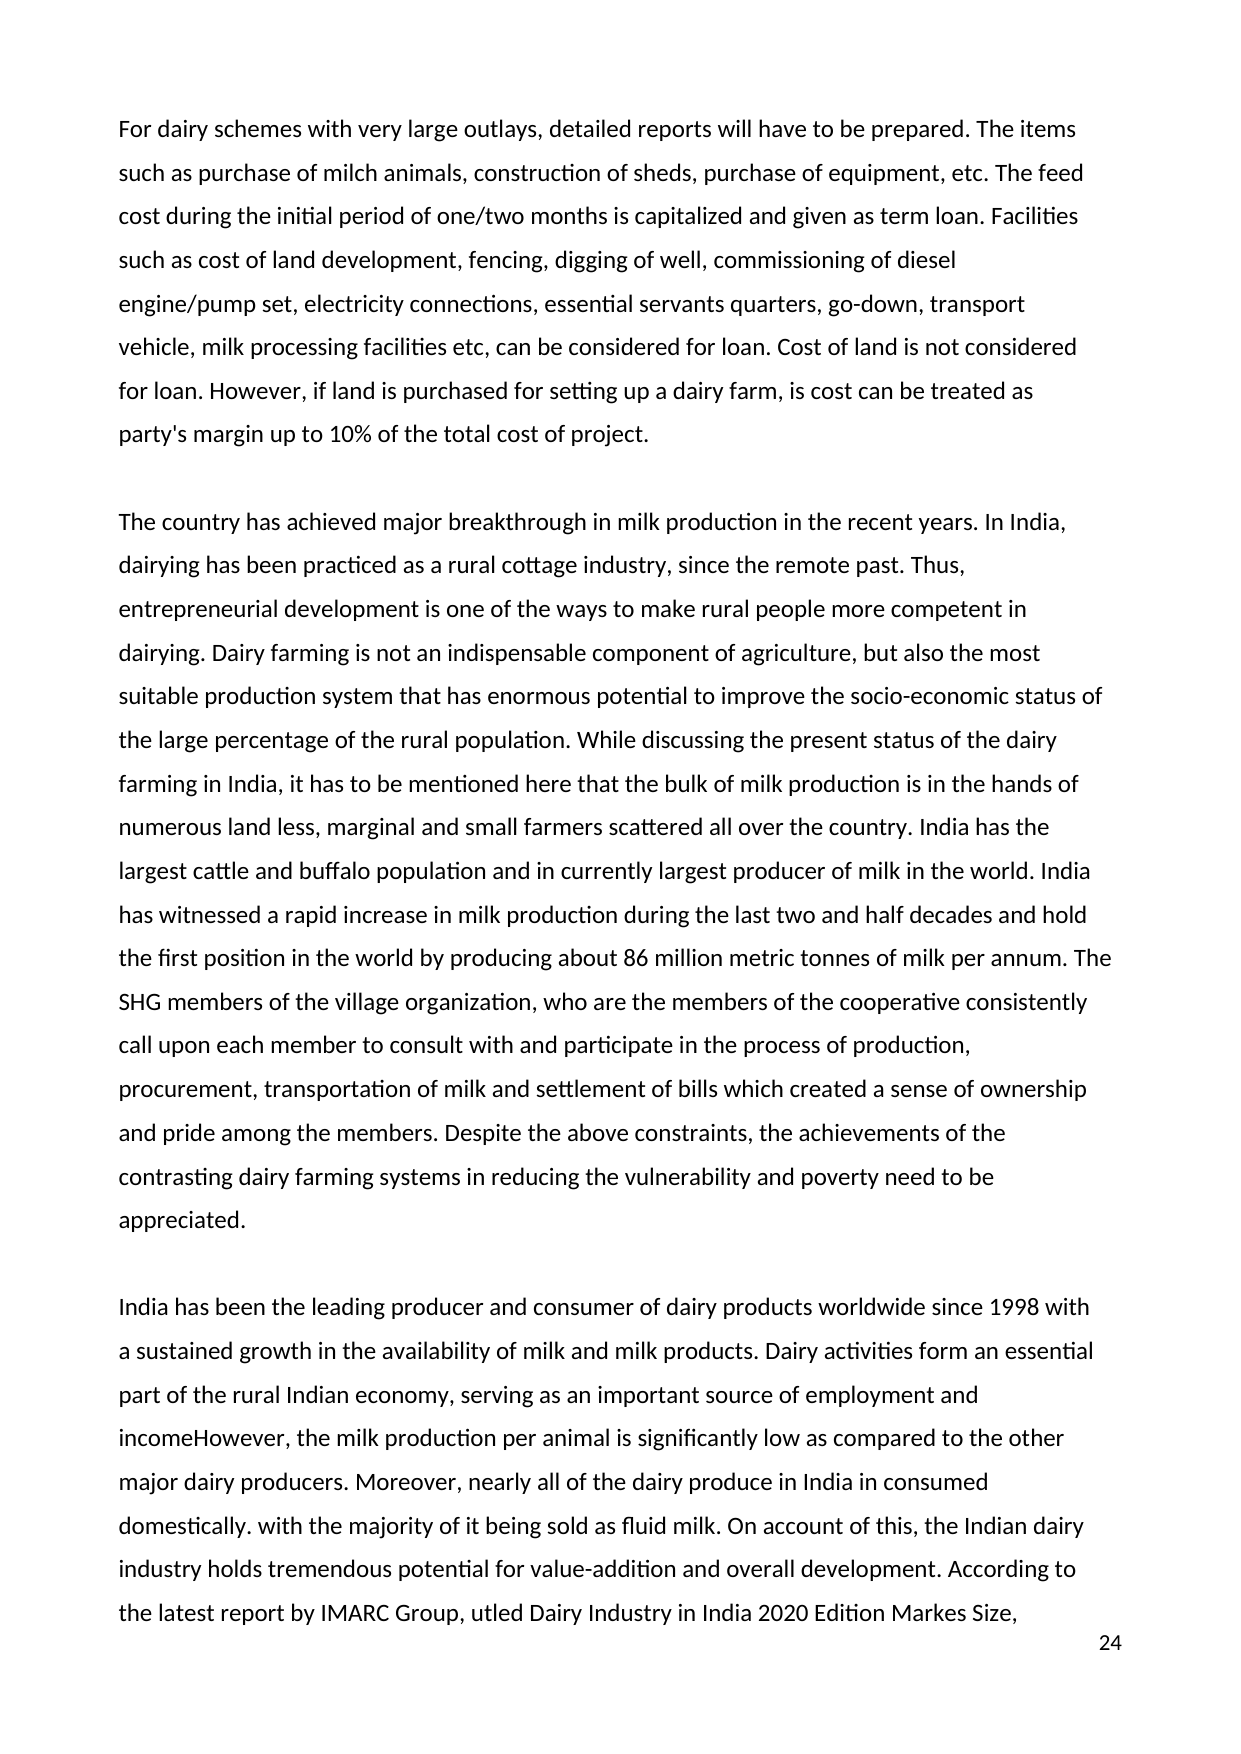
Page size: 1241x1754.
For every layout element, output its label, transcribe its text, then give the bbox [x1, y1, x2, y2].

text procurement, transportation of milk and settlement of bills which created a sense of ownership [118, 1079, 1122, 1104]
text for loan. However, if land is purchased for setting up a dairy farm, is cost can be treated as [118, 381, 1122, 406]
text cost during the initial period of one/two months is capitalized and given as term loan. Facilities [118, 206, 1122, 231]
text call upon each member to consult with and participate in the process of production, [118, 1035, 1122, 1060]
text contrasting dairy farming systems in reducing the vulnerability and poverty need to be [118, 1166, 1122, 1191]
text largest cattle and buffalo population and in currently largest producer of milk in the world. India [118, 861, 1122, 886]
text appreciated. [118, 1210, 1122, 1235]
text India has been the leading producer and consumer of dairy products worldwide since 1998 with [118, 1297, 1122, 1322]
text domestically. with the majority of it being sold as fluid milk. On account of this, the Indian dairy [118, 1515, 1122, 1540]
text For dairy schemes with very large outlays, detailed reports will have to be prepared. The items [118, 119, 1122, 144]
text the latest report by IMARC Group, utled Dairy Industry in India 2020 Edition Markes Size, [118, 1603, 1122, 1628]
text engine/pump set, electricity connections, essential servants quarters, go-down, transport [118, 293, 1122, 318]
text such as purchase of milch animals, construction of sheds, purchase of equipment, etc. The feed [118, 162, 1122, 187]
text entrepreneurial development is one of the ways to make rural people more competent in [118, 599, 1122, 624]
text suitable production system that has enormous potential to improve the socio-economic status of [118, 686, 1122, 711]
text dairying has been practiced as a rural cottage industry, since the remote past. Thus, [118, 555, 1122, 580]
text the large percentage of the rural population. While discussing the present status of the dairy [118, 730, 1122, 755]
text farming in India, it has to be mentioned here that the bulk of milk production is in the hands of [118, 773, 1122, 798]
text and pride among the members. Despite the above constraints, the achievements of the [118, 1122, 1122, 1147]
text The country has achieved major breakthrough in milk production in the recent years. In India, [118, 511, 1122, 536]
text vehicle, milk processing facilities etc, can be considered for loan. Cost of land is not considered [118, 337, 1122, 362]
text dairying. Dairy farming is not an indispensable component of agriculture, but also the most [118, 642, 1122, 667]
text part of the rural Indian economy, serving as an important source of employment and [118, 1384, 1122, 1409]
text incomeHowever, the milk production per animal is significantly low as compared to the other [118, 1428, 1122, 1453]
text such as cost of land development, fencing, digging of well, commissioning of diesel [118, 249, 1122, 274]
text numerous land less, marginal and small farmers scattered all over the country. India has the [118, 817, 1122, 842]
text has witnessed a rapid increase in milk production during the last two and half decades and hold [118, 904, 1122, 929]
text major dairy producers. Moreover, nearly all of the dairy produce in India in consumed [118, 1472, 1122, 1497]
text the first position in the world by producing about 86 million metric tonnes of milk per annum. The [118, 948, 1122, 973]
text SHG members of the village organization, who are the members of the cooperative consistently [118, 992, 1122, 1017]
text party's margin up to 10% of the total cost of project. [118, 424, 1122, 449]
text industry holds tremendous potential for value-addition and overall development. According to [118, 1559, 1122, 1584]
text a sustained growth in the availability of milk and milk products. Dairy activities form an essential [118, 1341, 1122, 1366]
